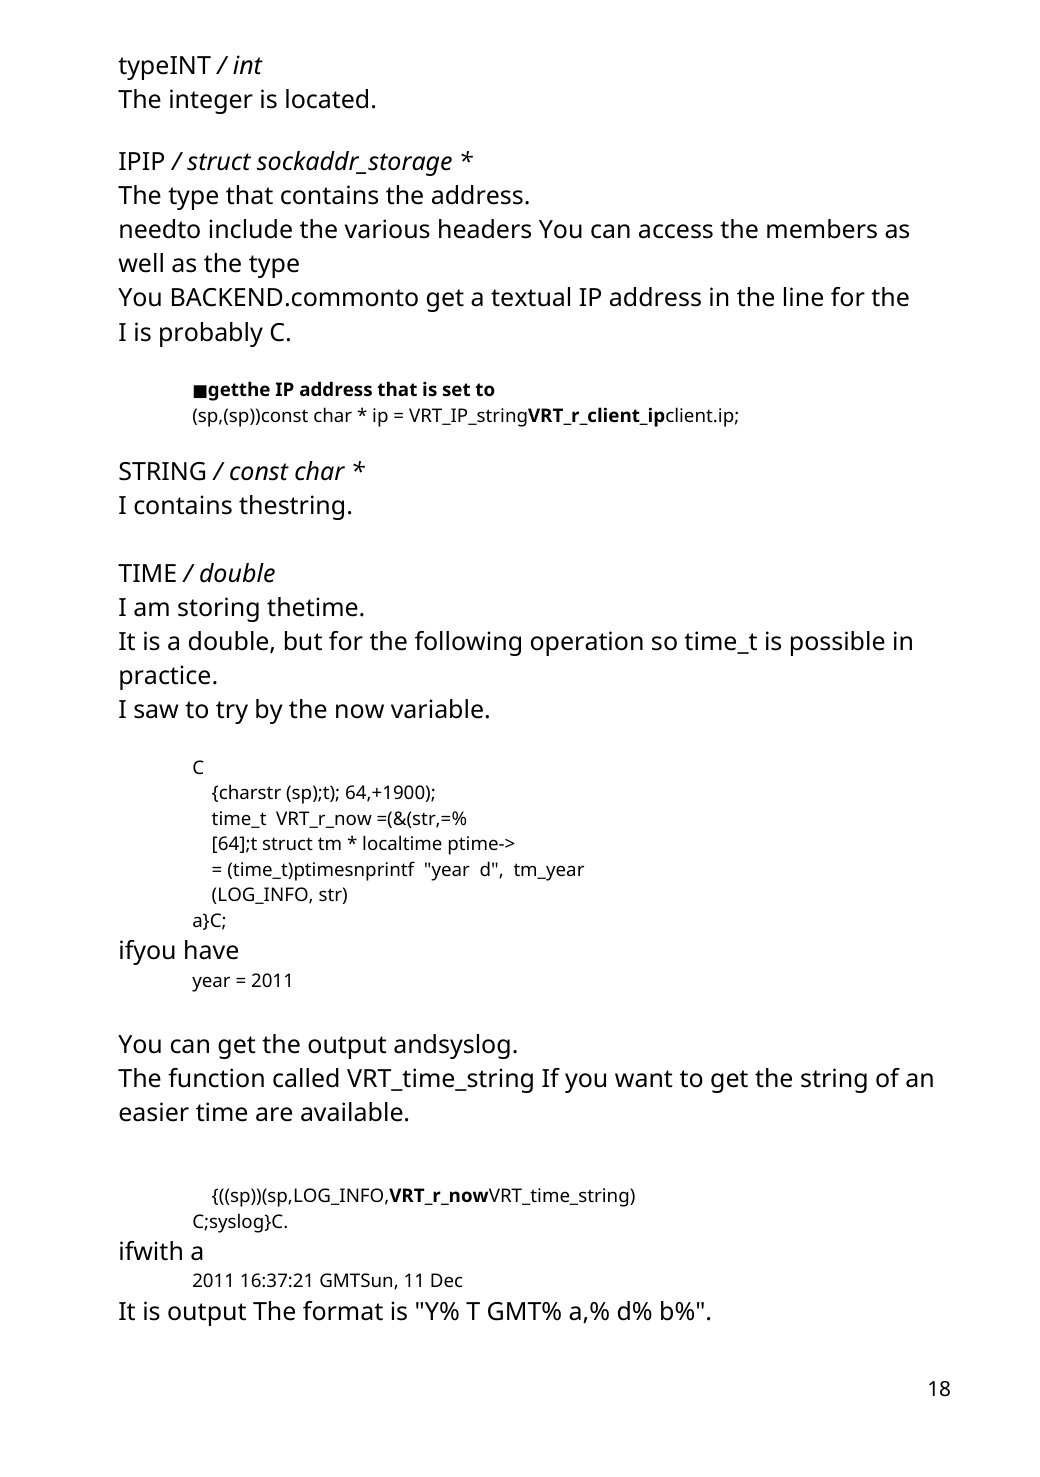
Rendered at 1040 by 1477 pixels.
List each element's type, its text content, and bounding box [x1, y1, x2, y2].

text ifwith a [118, 1234, 951, 1268]
text I am storing thetime. It is a double, but for the following operation so time_t is possible in practice. I saw to try by the now variable. [118, 589, 951, 754]
text C {charstr (sp);t); 64,+1900); time_t VRT_r_now =(&(str,=% [64];t struct tm * localtime ptime-> = (time_t)ptimesnprintf "year d", tm_year (LOG_INFO, str) a}C; [192, 754, 951, 933]
text STRING / const char * [118, 453, 951, 487]
text typeINT / int [118, 47, 951, 81]
text year = 2011 [192, 967, 951, 992]
text It is output The format is "Y% T GMT% a,% d% b%". [118, 1293, 951, 1356]
text The integer is located. [118, 81, 951, 144]
text 2011 16:37:21 GMTSun, 11 Dec [192, 1268, 951, 1293]
text You can get the output andsyslog. The function called VRT_time_string If you want to get the string of an easier time are available. [118, 992, 951, 1157]
text IPIP / struct sockaddr_storage * [118, 144, 951, 178]
text ■getthe IP address that is set to (sp,(sp))const char * ip = VRT_IP_stringVRT_r_client_ipclient.ip; [192, 377, 951, 428]
text The type that contains the address. needto include the various headers You can access the members as well as the type You BACKEND.commonto get a textual IP address in the line for the I is probably C. [118, 178, 951, 377]
text ifyou have [118, 933, 951, 967]
text I contains thestring. TIME / double [118, 487, 951, 589]
text {((sp))(sp,LOG_INFO,VRT_r_nowVRT_time_string) C;syslog}C. [192, 1157, 951, 1234]
